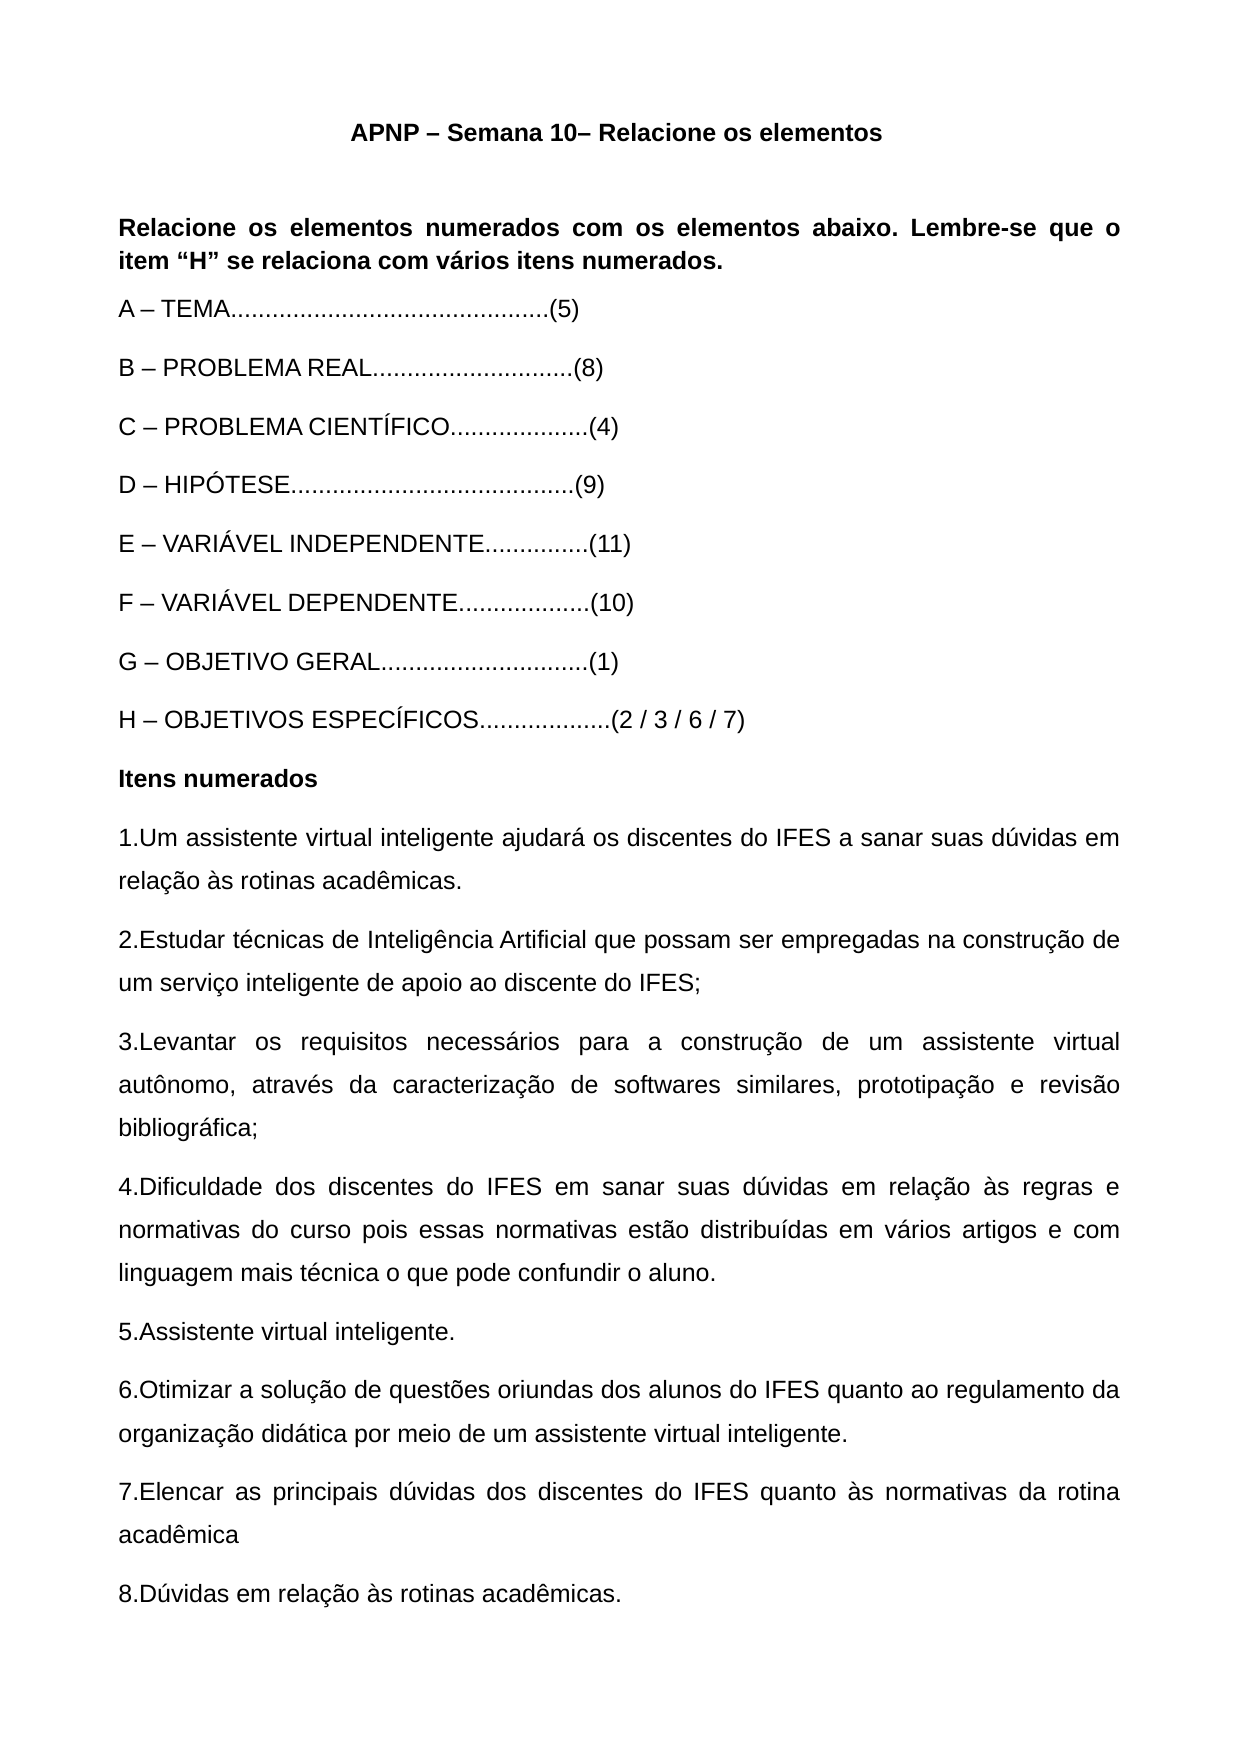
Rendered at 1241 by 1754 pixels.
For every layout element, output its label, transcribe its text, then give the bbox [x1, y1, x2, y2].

text B – PROBLEMA REAL.............................(8) [118, 353, 1122, 382]
list Dúvidas em relação às rotinas acadêmicas. [118, 1579, 1122, 1608]
text APNP – Semana 10– Relacione os elementos [118, 118, 1122, 147]
text A – TEMA..............................................(5) [118, 294, 1122, 323]
list Otimizar a solução de questões oriundas dos alunos do IFES quanto ao regulamento da organização didática por meio de um assistente virtual inteligente. [118, 1376, 1122, 1447]
list Estudar técnicas de Inteligência Artificial que possam ser empregadas na construção de um serviço inteligente de apoio ao discente do IFES; [118, 925, 1122, 997]
list Elencar as principais dúvidas dos discentes do IFES quanto às normativas da rotina acadêmica [118, 1477, 1122, 1549]
text H – OBJETIVOS ESPECÍFICOS...................(2 / 3 / 6 / 7) [118, 706, 1122, 734]
list Dificuldade dos discentes do IFES em sanar suas dúvidas em relação às regras e normativas do curso pois essas normativas estão distribuídas em vários artigos e com linguagem mais técnica o que pode confundir o aluno. [118, 1172, 1122, 1287]
list Assistente virtual inteligente. [118, 1317, 1122, 1346]
text F – VARIÁVEL DEPENDENTE...................(10) [118, 588, 1122, 617]
text C – PROBLEMA CIENTÍFICO....................(4) [118, 412, 1122, 441]
list Um assistente virtual inteligente ajudará os discentes do IFES a sanar suas dúvidas em relação às rotinas acadêmicas. [118, 823, 1122, 895]
text E – VARIÁVEL INDEPENDENTE...............(11) [118, 529, 1122, 558]
text G – OBJETIVO GERAL..............................(1) [118, 647, 1122, 676]
text D – HIPÓTESE.........................................(9) [118, 471, 1122, 499]
text Relacione os elementos numerados com os elementos abaixo. Lembre-se que o item “H” se relaciona com vários itens numerados. [118, 213, 1122, 274]
list Levantar os requisitos necessários para a construção de um assistente virtual autônomo, através da caracterização de softwares similares, prototipação e revisão bibliográfica; [118, 1027, 1122, 1142]
text Itens numerados [118, 764, 1122, 793]
